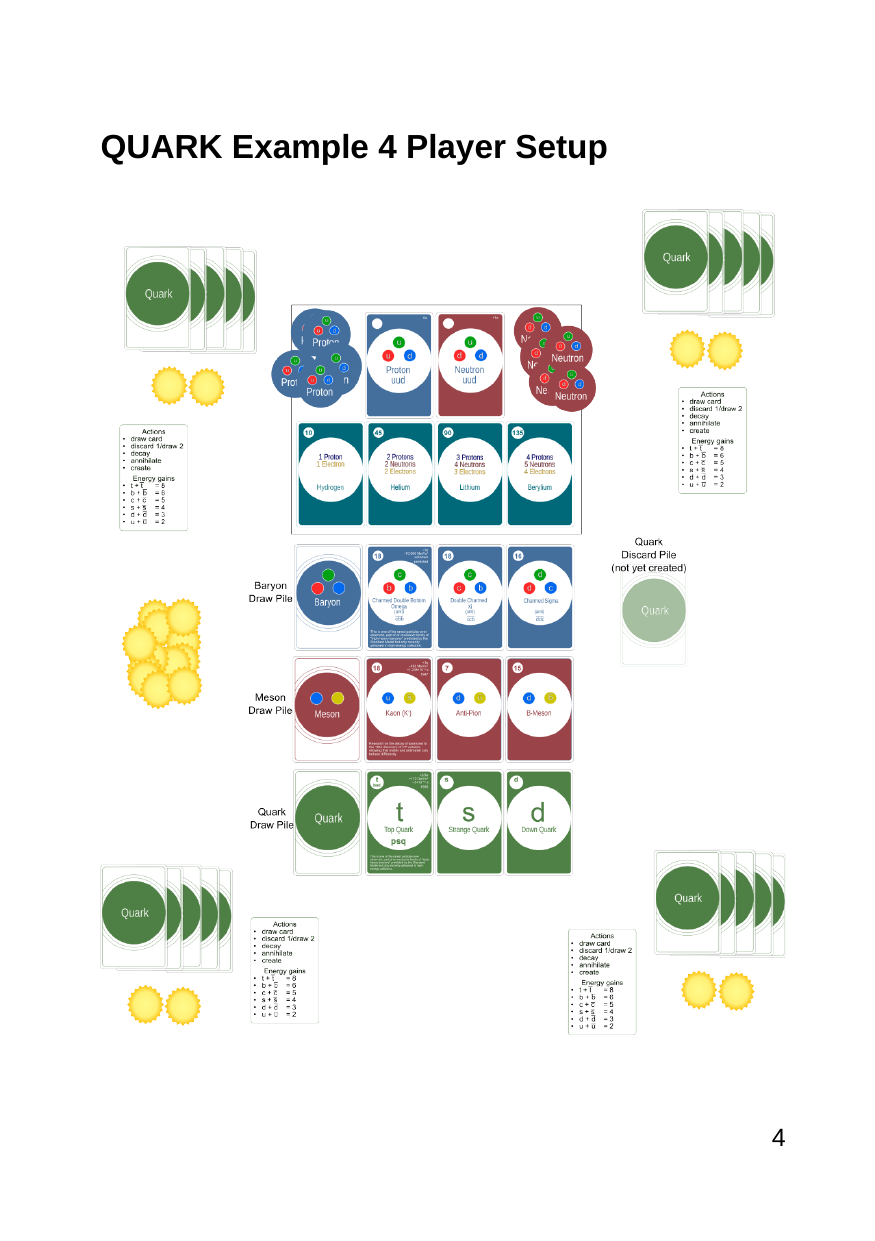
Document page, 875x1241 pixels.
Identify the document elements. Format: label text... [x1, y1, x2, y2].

subtitle QUARK Example 4 Player Setup [100, 88, 786, 165]
picture [100, 209, 786, 1035]
